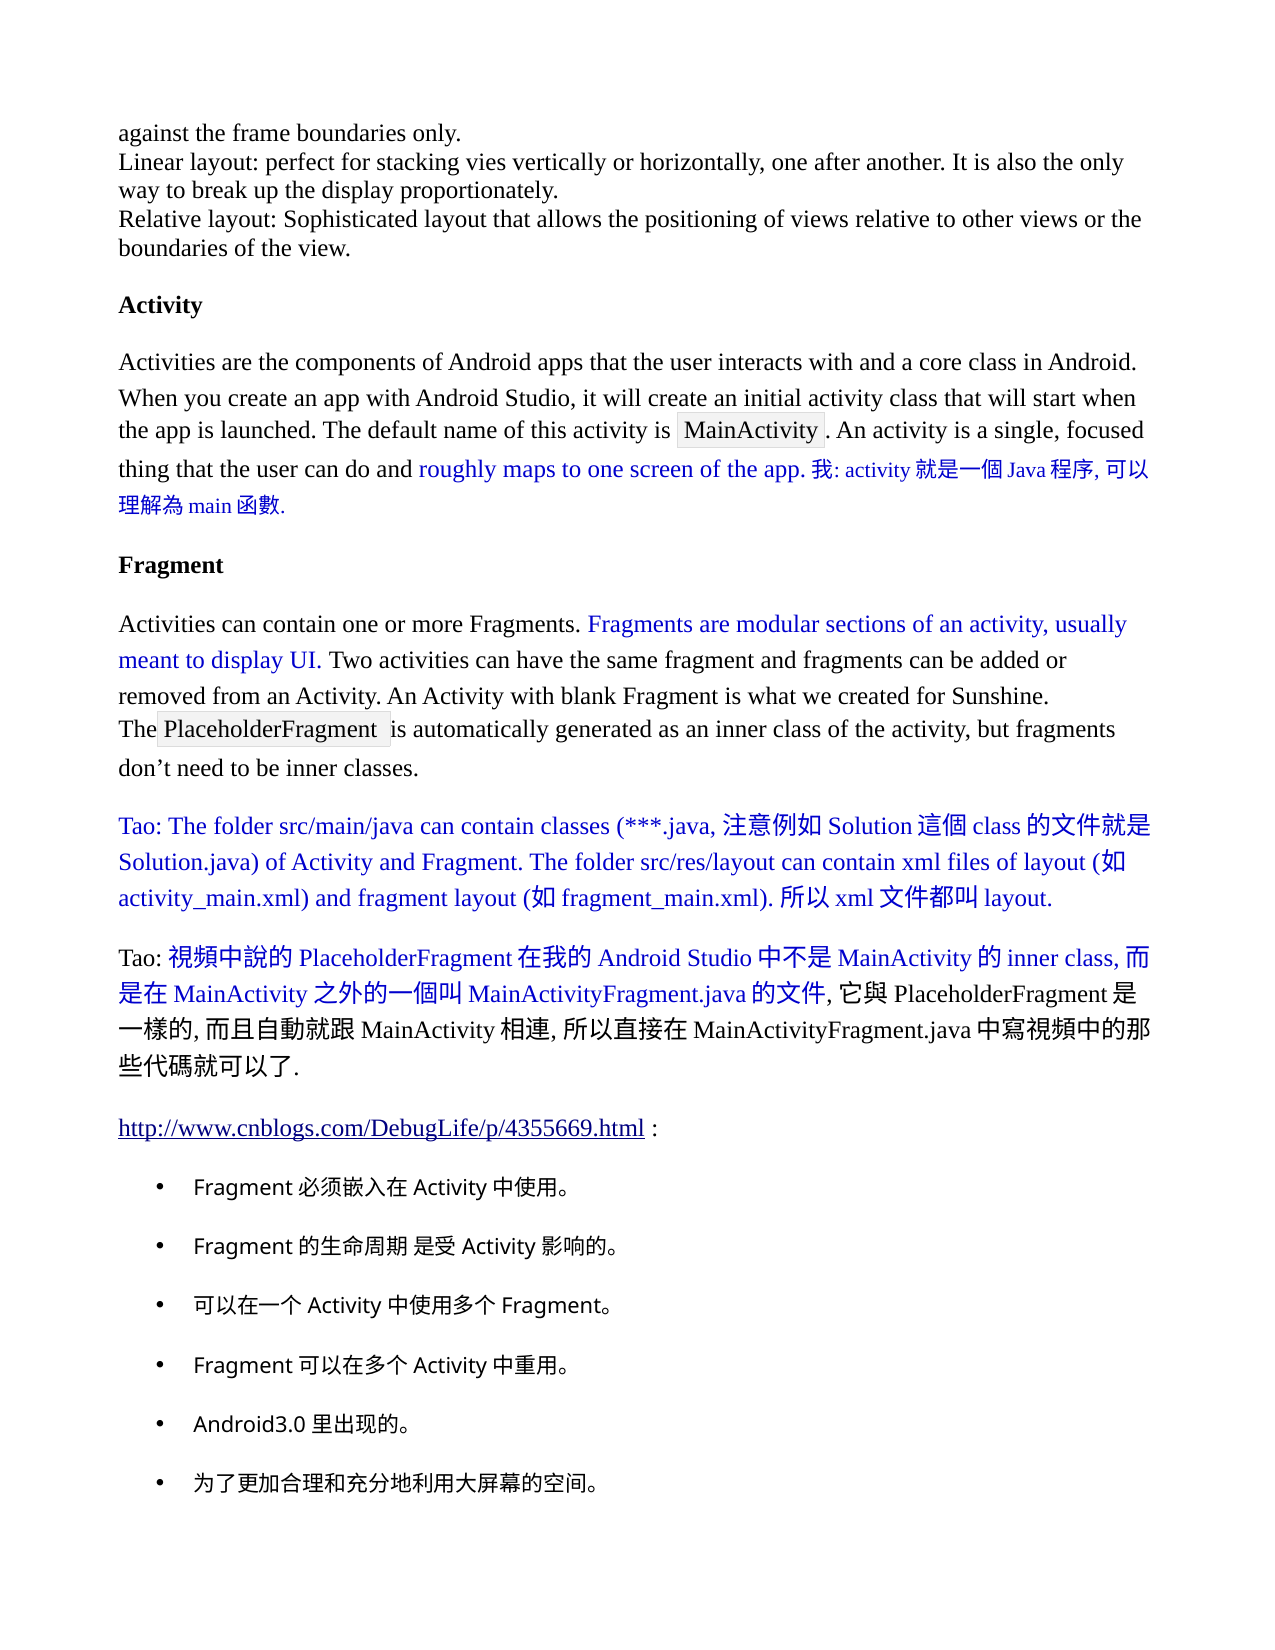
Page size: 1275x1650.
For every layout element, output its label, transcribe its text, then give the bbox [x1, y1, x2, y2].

list 可以在一个 Activity 中使用多个 Fragment。 [156, 1284, 1157, 1320]
text Fragment [118, 543, 1157, 579]
text Activity [118, 291, 1157, 319]
text Tao: The folder src/main/java can contain classes (***.java, 注意例如Solution這個class的文件就是Solution.java) of Activity and Fragment. The folder src/res/layout can contain xml files of layout (如activity_main.xml) and fragment layout (如fragment_main.xml). 所以xml文件都叫layout. [118, 805, 1157, 914]
text Activities are the components of Android apps that the user interacts with and a core class in Android. When you create an app with Android Studio, it will create an initial activity class that will start when the app is launched. The default name of this activity is MainActivity. An activity is a single, focused thing that the user can do and roughly maps to one screen of the app. 我: activity就是一個Java程序, 可以理解為main函數. [118, 340, 1157, 519]
text Linear layout: perfect for stacking vies vertically or horizontally, one after another. It is also the only way to break up the display proportionately. [118, 147, 1157, 204]
text Tao: 視頻中說的PlaceholderFragment在我的Android Studio中不是MainActivity的inner class, 而是在MainActivity之外的一個叫MainActivityFragment.java的文件, 它與PlaceholderFragment是一樣的, 而且自動就跟MainActivity相連, 所以直接在MainActivityFragment.java中寫視頻中的那些代碼就可以了. [118, 937, 1157, 1082]
text against the frame boundaries only. [118, 118, 1157, 147]
text Activities can contain one or more Fragments. Fragments are modular sections of an activity, usually meant to display UI. Two activities can have the same fragment and fragments can be added or removed from an Activity. An Activity with blank Fragment is what we created for Sunshine. ThePlaceholderFragment is automatically generated as an inner class of the activity, but fragments don’t need to be inner classes. [118, 602, 1157, 782]
list Fragment 的生命周期 是受 Activity 影响的。 [156, 1225, 1157, 1261]
list Fragment 可以在多个 Activity 中重用。 [156, 1343, 1157, 1379]
list Fragment 必须嵌入在 Activity 中使用。 [156, 1165, 1157, 1201]
list 为了更加合理和充分地利用大屏幕的空间。 [156, 1462, 1157, 1498]
list Android3.0 里出现的。 [156, 1403, 1157, 1439]
text Relative layout: Sophisticated layout that allows the positioning of views relative to other views or the boundaries of the view. [118, 204, 1157, 262]
text http://www.cnblogs.com/DebugLife/p/4355669.html : [118, 1106, 1157, 1142]
